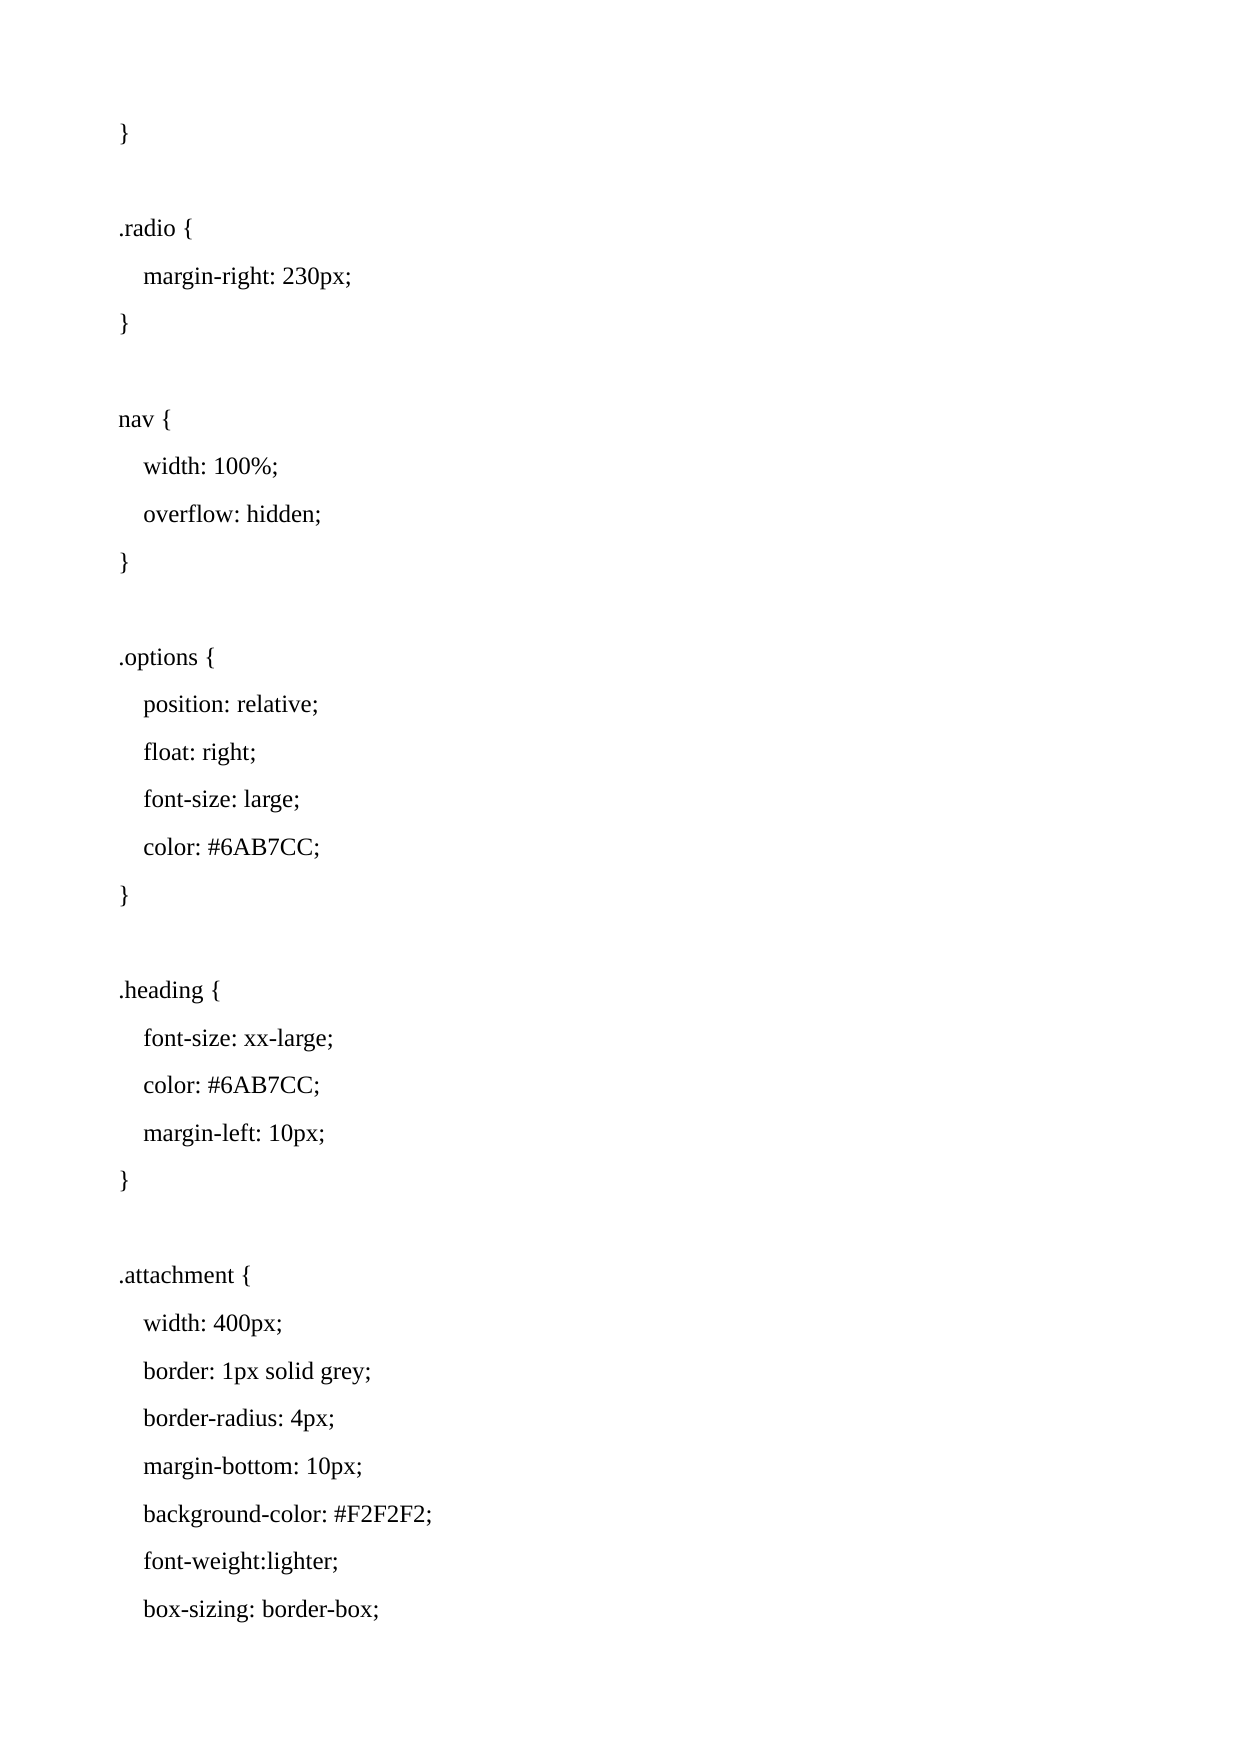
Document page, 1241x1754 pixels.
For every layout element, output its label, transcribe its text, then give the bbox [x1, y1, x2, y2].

text margin-right: 230px; [118, 261, 1122, 290]
text overflow: hidden; [118, 499, 1122, 528]
text .radio { [118, 213, 1122, 242]
text background-color: #F2F2F2; [118, 1499, 1122, 1527]
text .options { [118, 642, 1122, 671]
text font-weight:lighter; [118, 1546, 1122, 1575]
text width: 400px; [118, 1308, 1122, 1337]
text border: 1px solid grey; [118, 1356, 1122, 1384]
text .heading { [118, 975, 1122, 1004]
text color: #6AB7CC; [118, 1070, 1122, 1099]
text } [118, 118, 1122, 147]
text position: relative; [118, 689, 1122, 718]
text } [118, 547, 1122, 575]
text } [118, 308, 1122, 337]
text font-size: large; [118, 784, 1122, 813]
text color: #6AB7CC; [118, 832, 1122, 861]
text width: 100%; [118, 451, 1122, 480]
text margin-bottom: 10px; [118, 1451, 1122, 1480]
text margin-left: 10px; [118, 1118, 1122, 1147]
text } [118, 880, 1122, 908]
text box-sizing: border-box; [118, 1594, 1122, 1623]
text } [118, 1165, 1122, 1194]
text float: right; [118, 737, 1122, 766]
text border-radius: 4px; [118, 1403, 1122, 1432]
text font-size: xx-large; [118, 1023, 1122, 1051]
text nav { [118, 404, 1122, 432]
text .attachment { [118, 1261, 1122, 1289]
